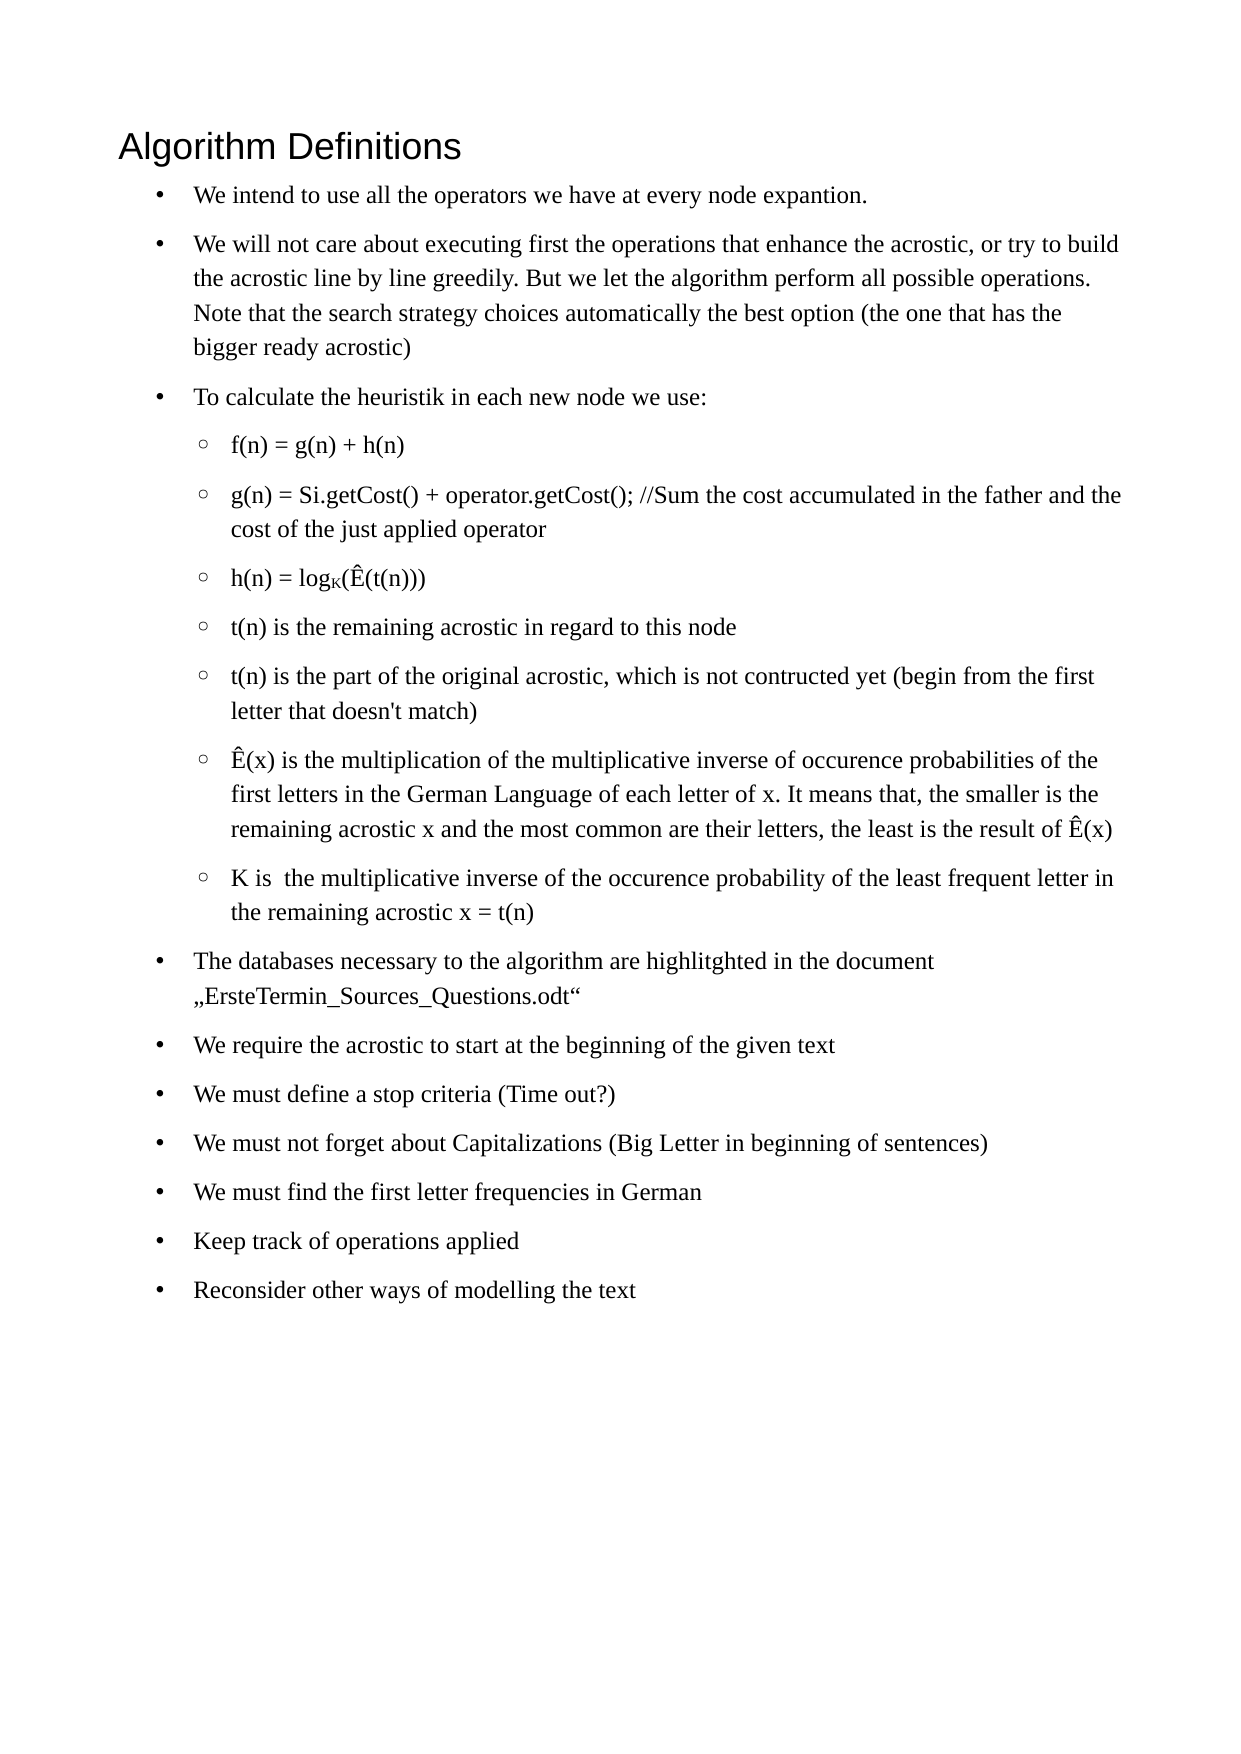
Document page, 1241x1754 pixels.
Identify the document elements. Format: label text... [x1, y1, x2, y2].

list Ê(x) is the multiplication of the multiplicative inverse of occurence probabilities of the first letters in the German Language of each letter of x. It means that, the smaller is the remaining acrostic x and the most common are their letters, the least is the result of Ê(x) [193, 745, 1122, 843]
list f(n) = g(n) + h(n) [193, 431, 1122, 459]
list We intend to use all the operators we have at every node expantion. [156, 180, 1122, 209]
list We require the acrostic to start at the beginning of the given text [156, 1030, 1122, 1059]
list The databases necessary to the algorithm are highlitghted in the document „ErsteTermin_Sources_Questions.odt“ [156, 946, 1122, 1010]
list g(n) = Si.getCost() + operator.getCost(); //Sum the cost accumulated in the father and the cost of the just applied operator [193, 480, 1122, 543]
list h(n) = logK(Ê(t(n))) [193, 563, 1122, 592]
list We must find the first letter frequencies in German [156, 1177, 1122, 1206]
list We must not forget about Capitalizations (Big Letter in beginning of sentences) [156, 1128, 1122, 1157]
list t(n) is the remaining acrostic in regard to this node [193, 612, 1122, 641]
list K is the multiplicative inverse of the occurence probability of the least frequent letter in the remaining acrostic x = t(n) [193, 863, 1122, 926]
list Keep track of operations applied [156, 1226, 1122, 1255]
list We must define a stop criteria (Time out?) [156, 1079, 1122, 1108]
subtitle Algorithm Definitions [118, 124, 1122, 167]
list We will not care about executing first the operations that enhance the acrostic, or try to build the acrostic line by line greedily. But we let the algorithm perform all possible operations. Note that the search strategy choices automatically the best option (the one that has the bigger ready acrostic) [156, 229, 1122, 361]
list t(n) is the part of the original acrostic, which is not contructed yet (begin from the first letter that doesn't match) [193, 661, 1122, 724]
list Reconsider other ways of modelling the text [156, 1275, 1122, 1304]
list To calculate the heuristik in each new node we use: [156, 382, 1122, 410]
